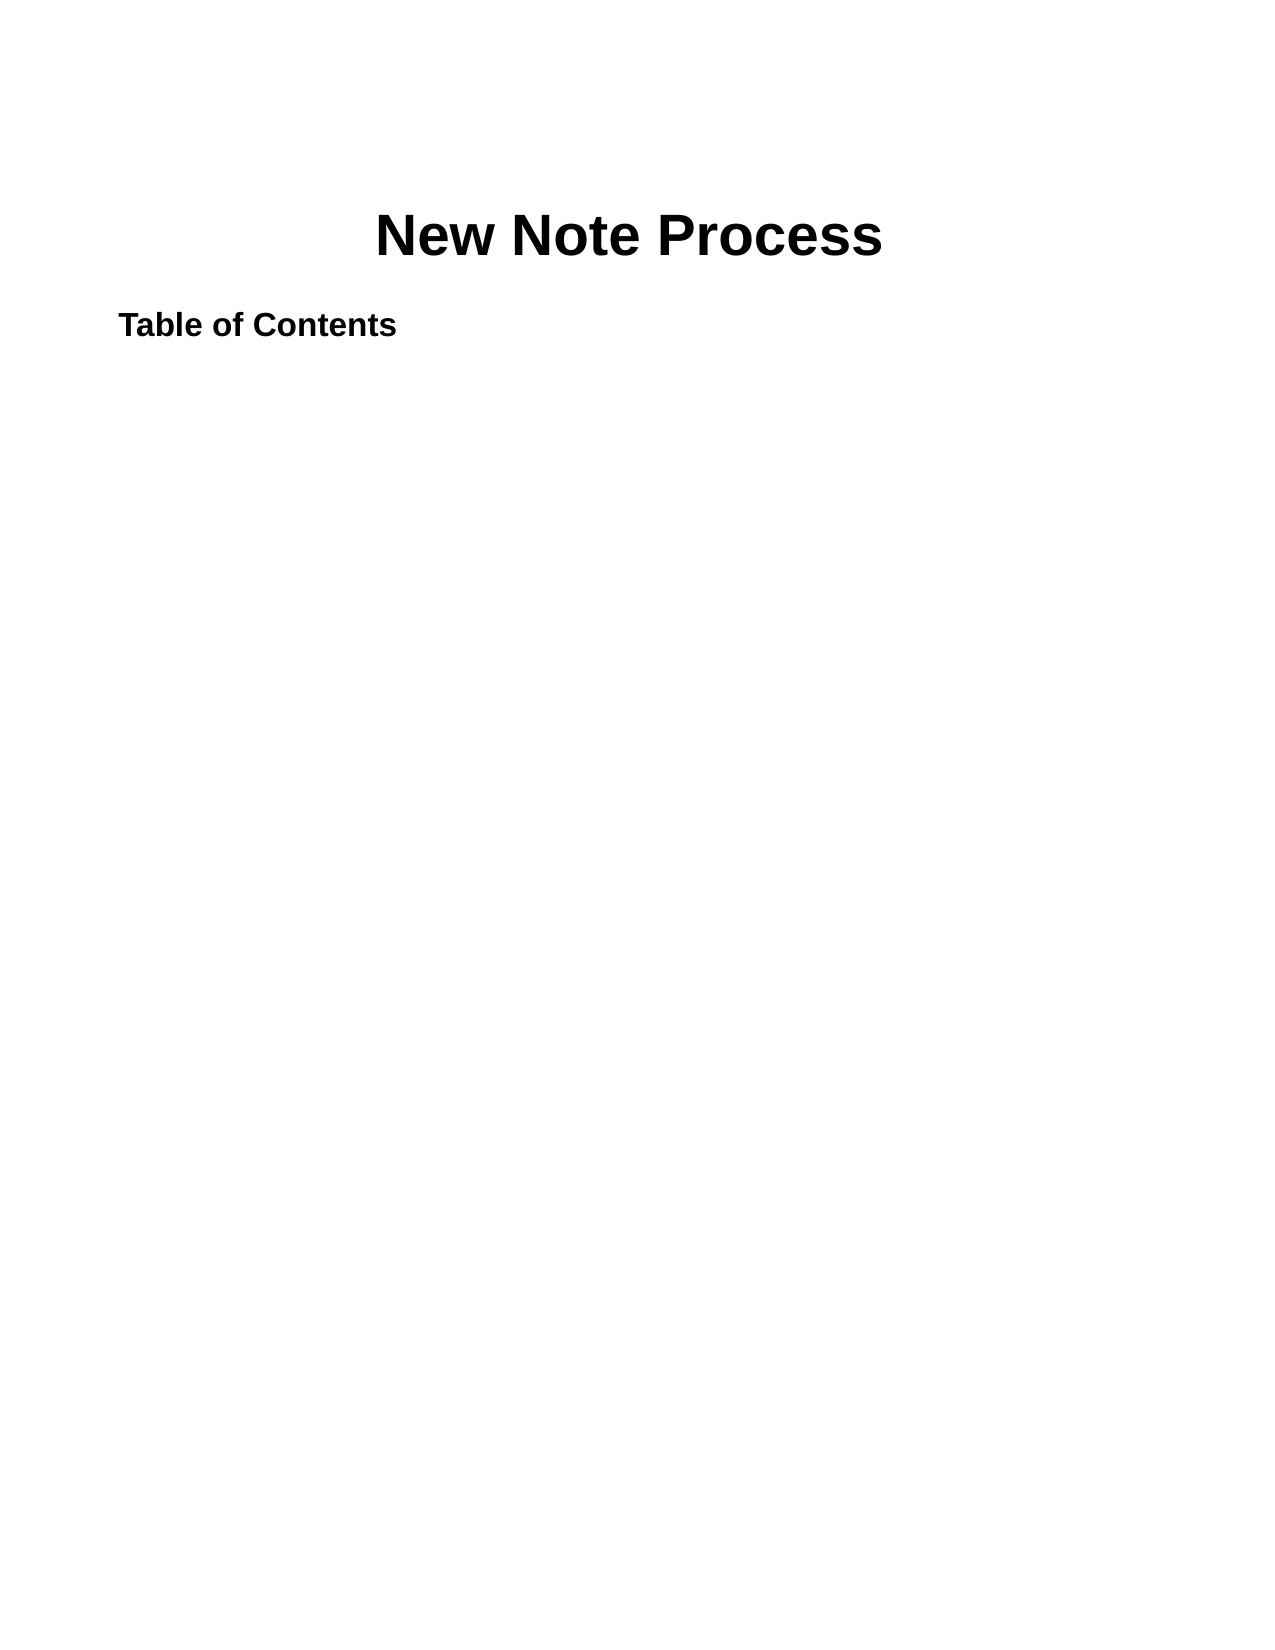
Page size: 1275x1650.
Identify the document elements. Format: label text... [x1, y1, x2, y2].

subtitle Table of Contents [118, 305, 1157, 344]
title New Note Process [118, 201, 1157, 268]
